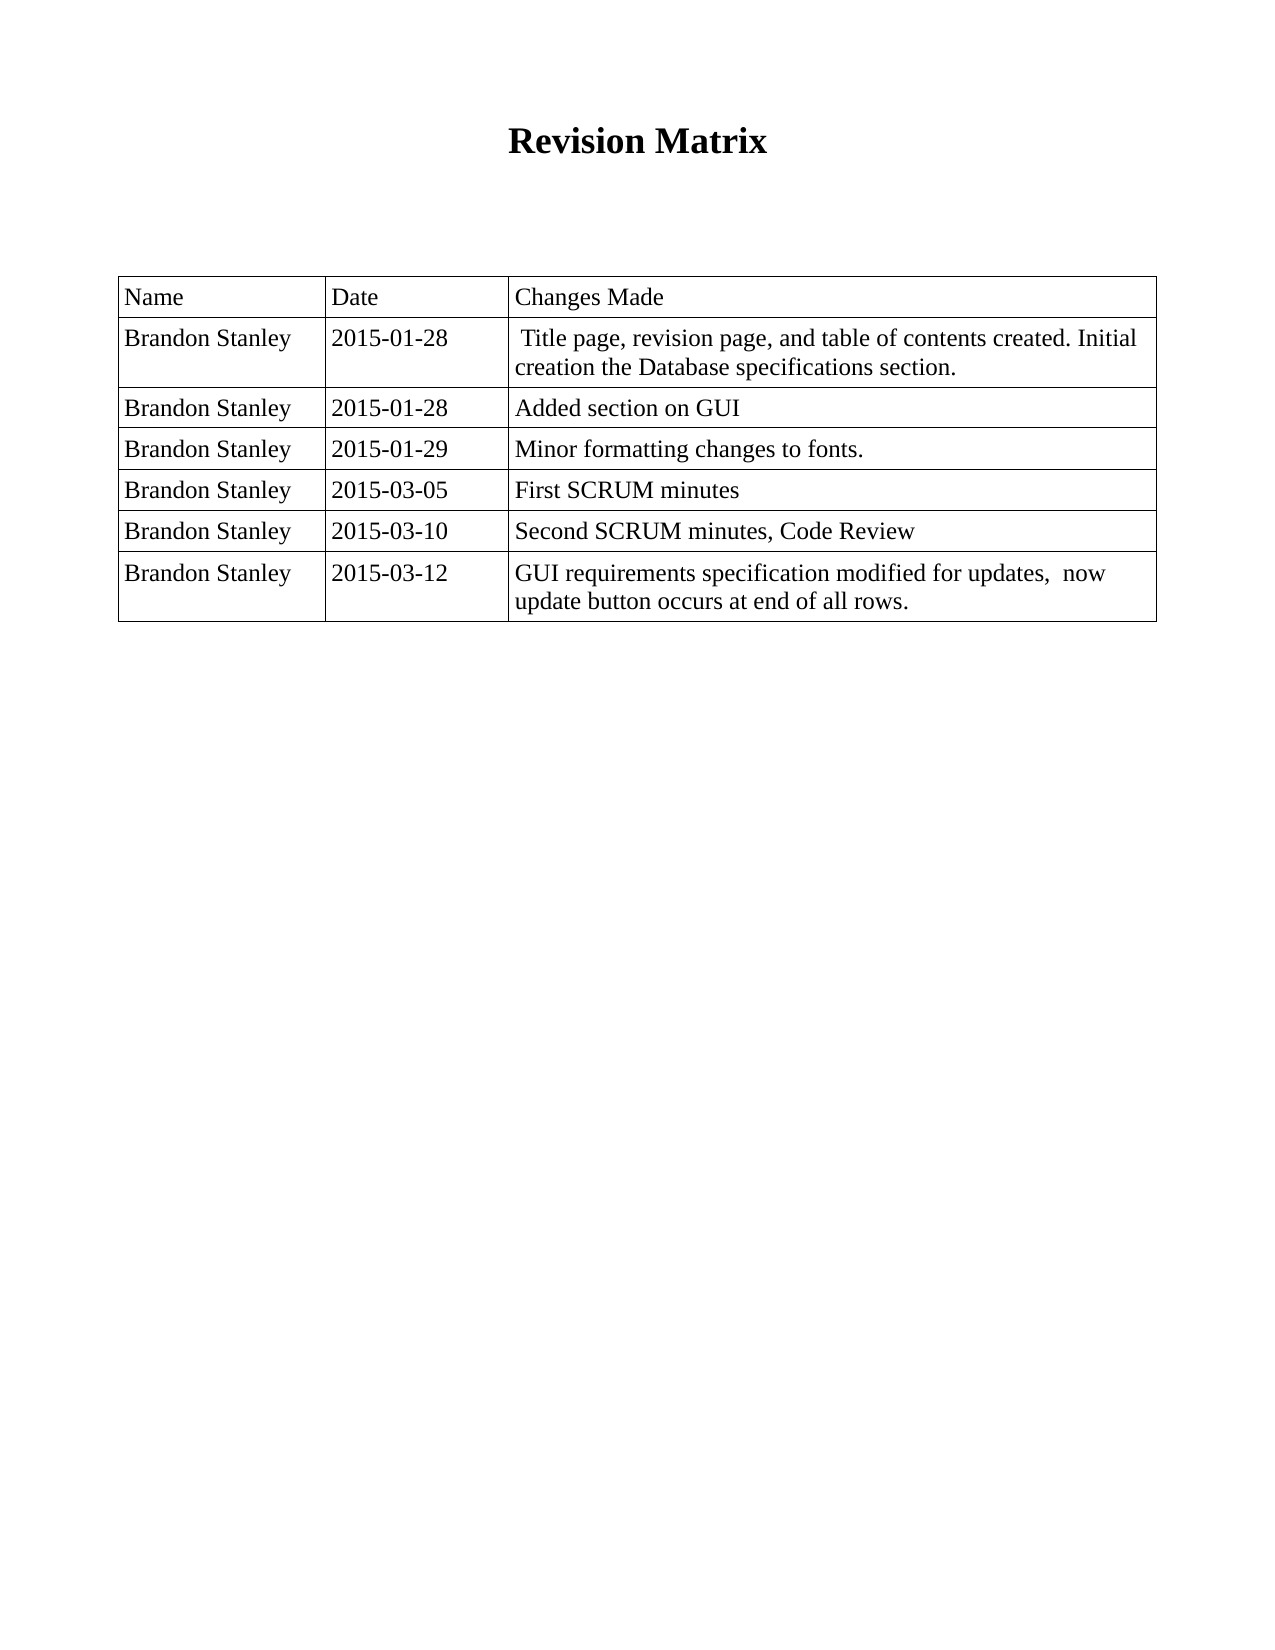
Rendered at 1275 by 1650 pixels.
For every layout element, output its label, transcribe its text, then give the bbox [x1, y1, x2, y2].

table_cell Brandon Stanley [119, 428, 325, 468]
table_header Name [119, 277, 325, 317]
table_header Date [326, 277, 508, 317]
table_cell Brandon Stanley [119, 552, 325, 621]
table_cell Minor formatting changes to fonts. [509, 428, 1156, 468]
table_cell First SCRUM minutes [509, 470, 1156, 510]
table_header Changes Made [509, 277, 1156, 317]
table_cell Title page, revision page, and table of contents created. Initial creation the Database specifications section. [509, 318, 1156, 386]
table_cell Second SCRUM minutes, Code Review [509, 511, 1156, 551]
table_cell Brandon Stanley [119, 318, 325, 386]
table_cell 2015-01-28 [326, 388, 508, 427]
table_cell Brandon Stanley [119, 388, 325, 427]
table_cell Added section on GUI [509, 388, 1156, 427]
table_cell 2015-01-29 [326, 428, 508, 468]
table_cell Brandon Stanley [119, 470, 325, 510]
table_cell Brandon Stanley [119, 511, 325, 551]
table_cell 2015-03-12 [326, 552, 508, 621]
table_cell GUI requirements specification modified for updates, now update button occurs at end of all rows. [509, 552, 1156, 621]
table_cell 2015-03-05 [326, 470, 508, 510]
table_cell 2015-01-28 [326, 318, 508, 386]
text Revision Matrix [118, 118, 1157, 161]
table_cell 2015-03-10 [326, 511, 508, 551]
